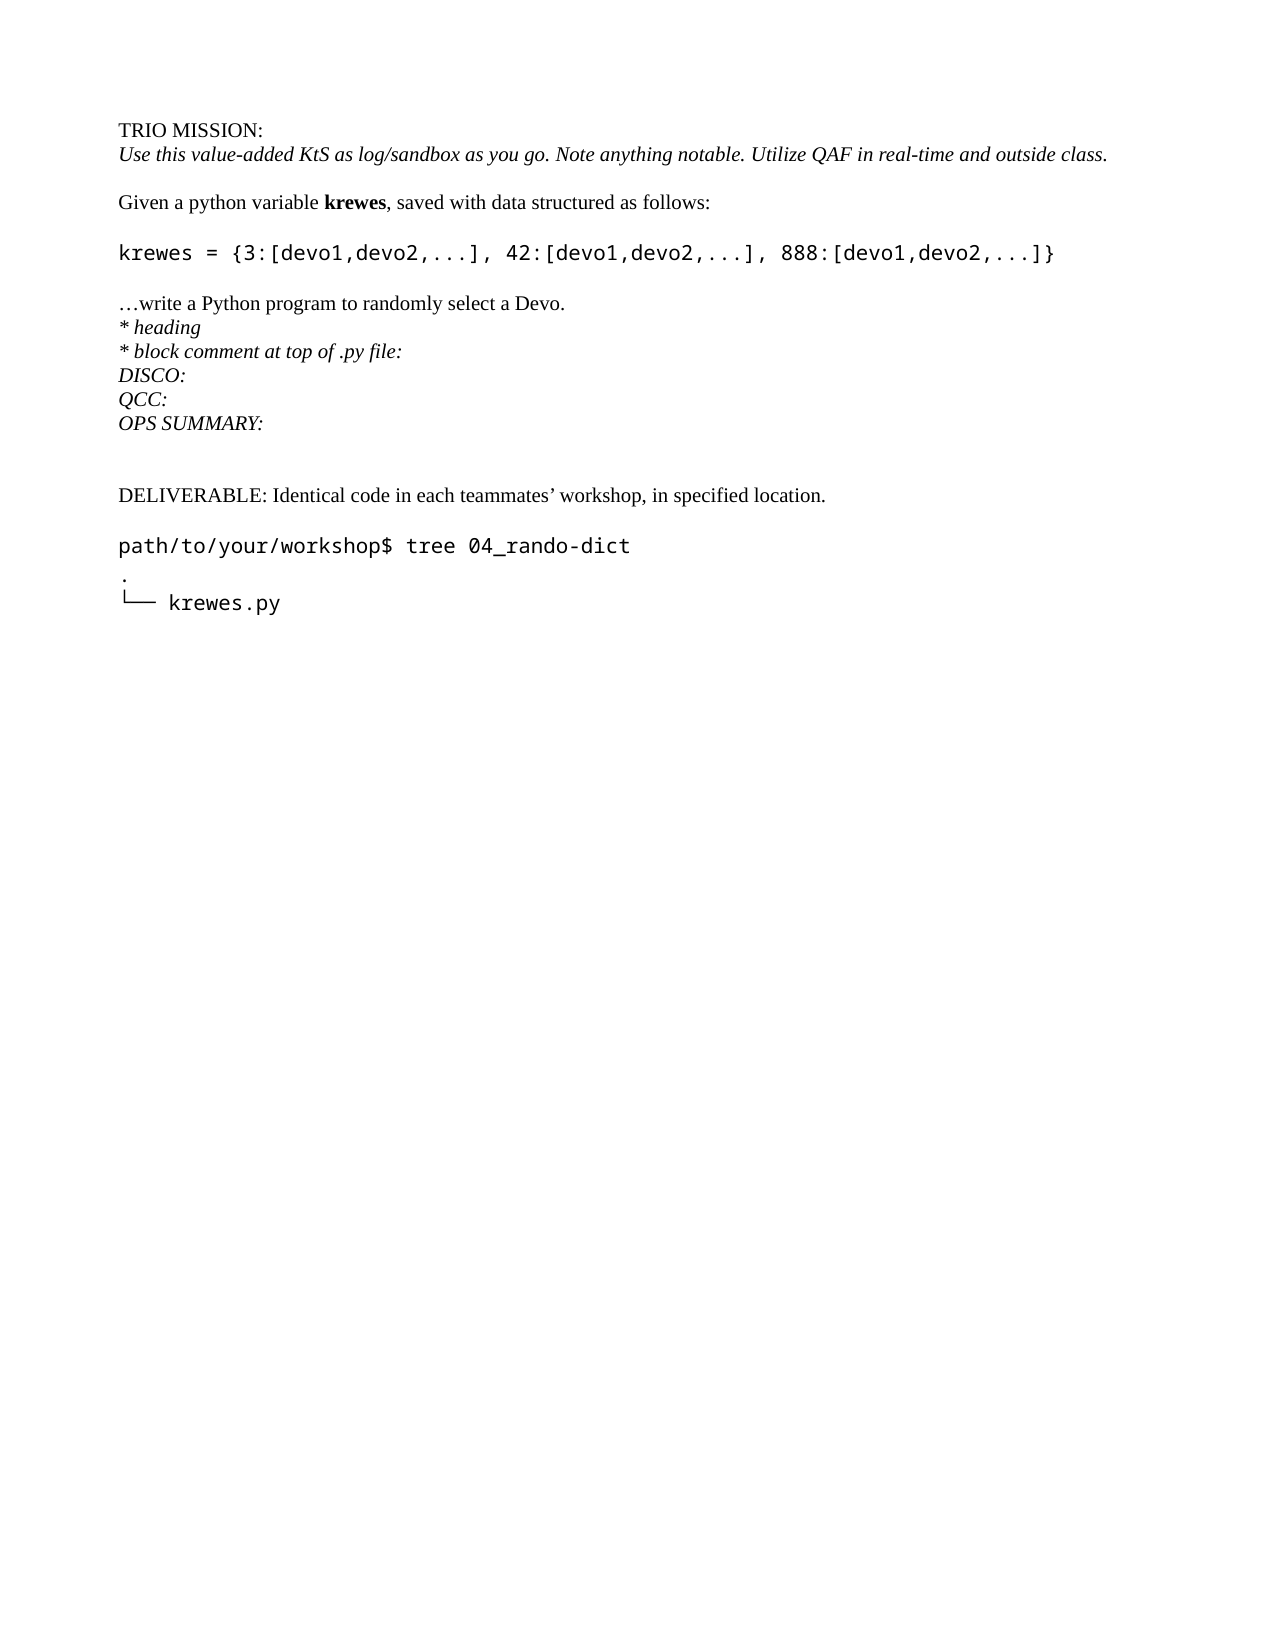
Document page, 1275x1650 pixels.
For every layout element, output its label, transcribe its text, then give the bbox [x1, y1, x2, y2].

text * block comment at top of .py file: DISCO: [118, 339, 1157, 387]
text * heading [118, 315, 1157, 339]
text QCC: [118, 387, 1157, 411]
text OPS SUMMARY: [118, 411, 1157, 435]
text Use this value-added KtS as log/sandbox as you go. Note anything notable. Utilize QAF in real-time and outside class. [118, 142, 1157, 166]
text path/to/your/workshop$ tree 04_rando-dict [118, 532, 1157, 560]
text …write a Python program to randomly select a Devo. [118, 291, 1157, 315]
text . [118, 560, 1157, 588]
text DELIVERABLE: Identical code in each teammates’ workshop, in specified location. [118, 483, 1157, 507]
text TRIO MISSION: [118, 118, 1157, 142]
text krewes = {3:[devo1,devo2,...], 42:[devo1,devo2,...], 888:[devo1,devo2,...]} [118, 238, 1157, 267]
text └── krewes.py [118, 588, 1157, 617]
text Given a python variable krewes, saved with data structured as follows: [118, 190, 1157, 214]
